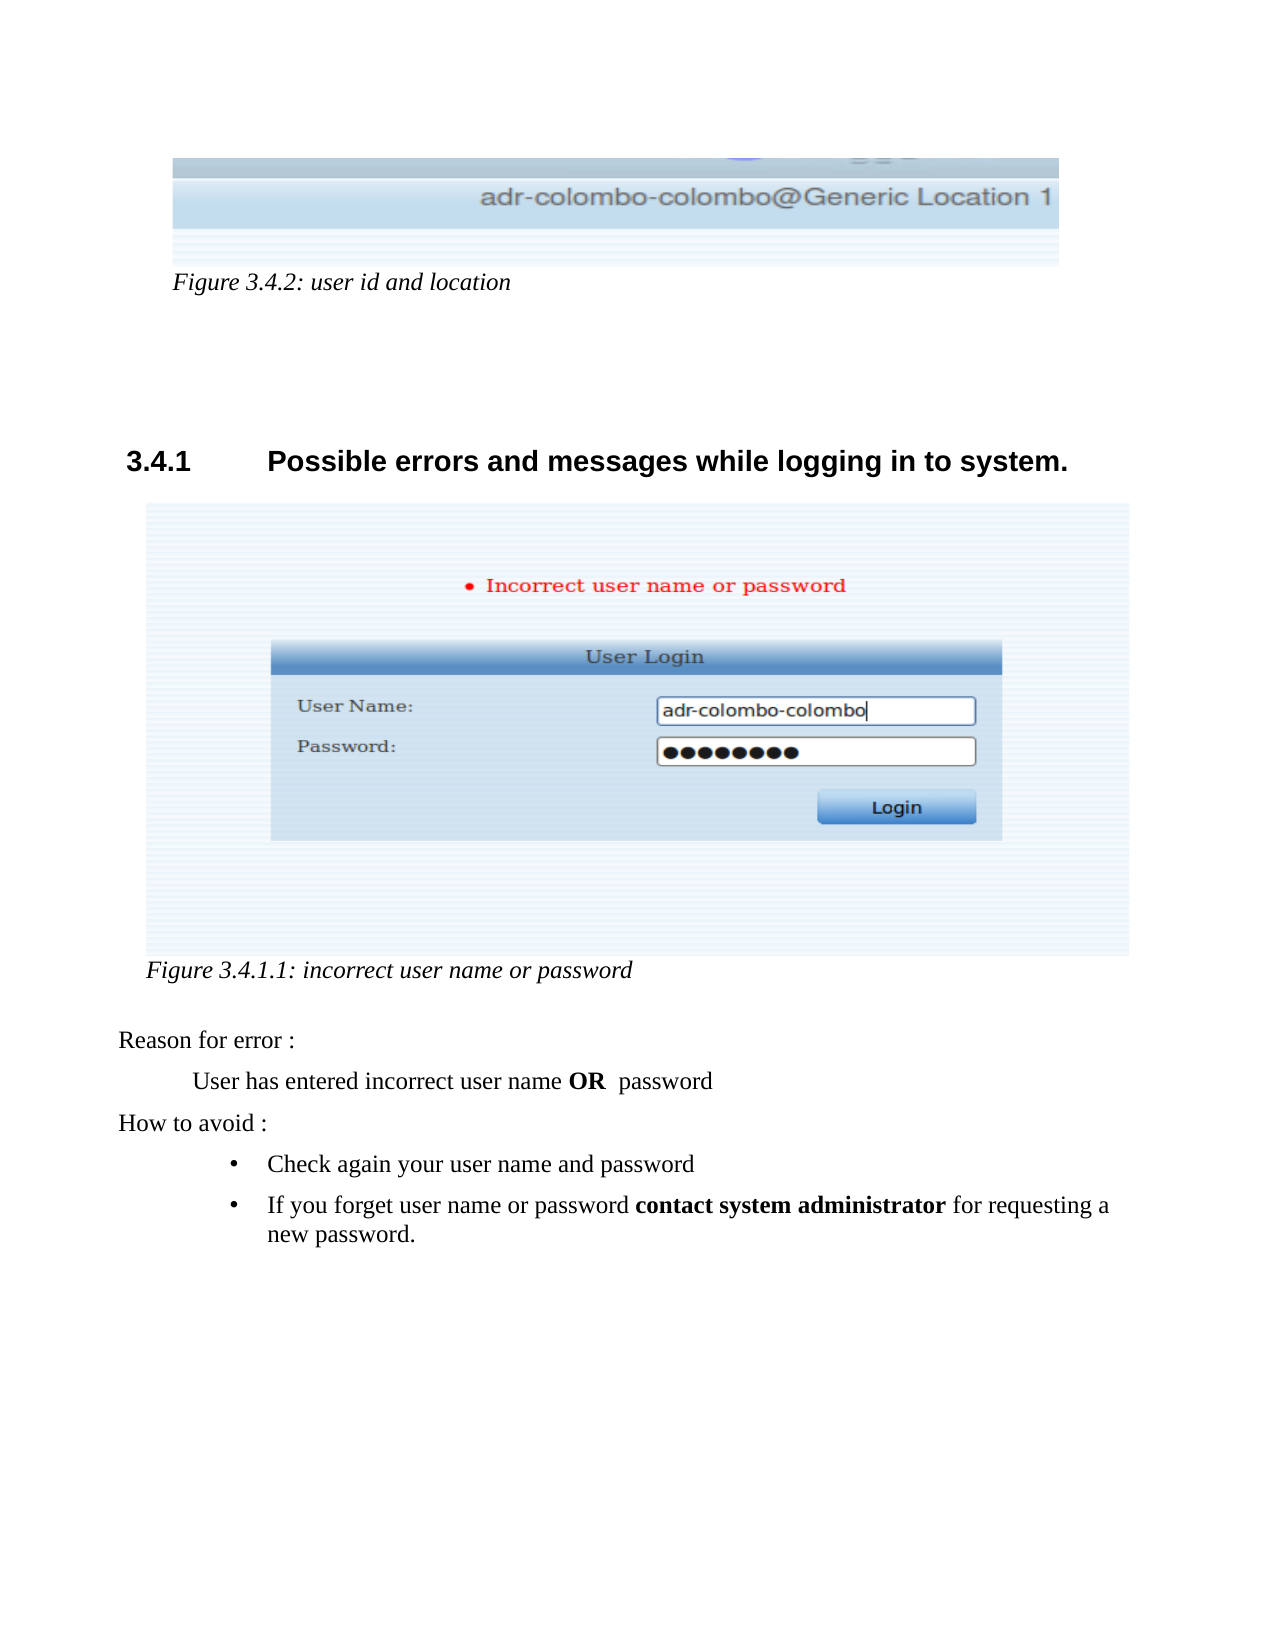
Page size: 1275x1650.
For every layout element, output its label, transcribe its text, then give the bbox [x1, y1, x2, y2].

picture [146, 502, 1130, 956]
subtitle Possible errors and messages while logging in to system. [118, 444, 1157, 478]
picture [172, 158, 1059, 267]
list Check again your user name and password [229, 1149, 1157, 1178]
text Reason for error : [118, 1025, 1157, 1054]
text User has entered incorrect user name OR password [118, 1066, 1157, 1095]
text How to avoid : [118, 1108, 1157, 1136]
text Figure 3.4.1.1: incorrect user name or password [146, 956, 1129, 984]
text Figure 3.4.2: user id and location [172, 267, 1059, 295]
list If you forget user name or password contact system administrator for requesting a new password. [229, 1190, 1157, 1248]
